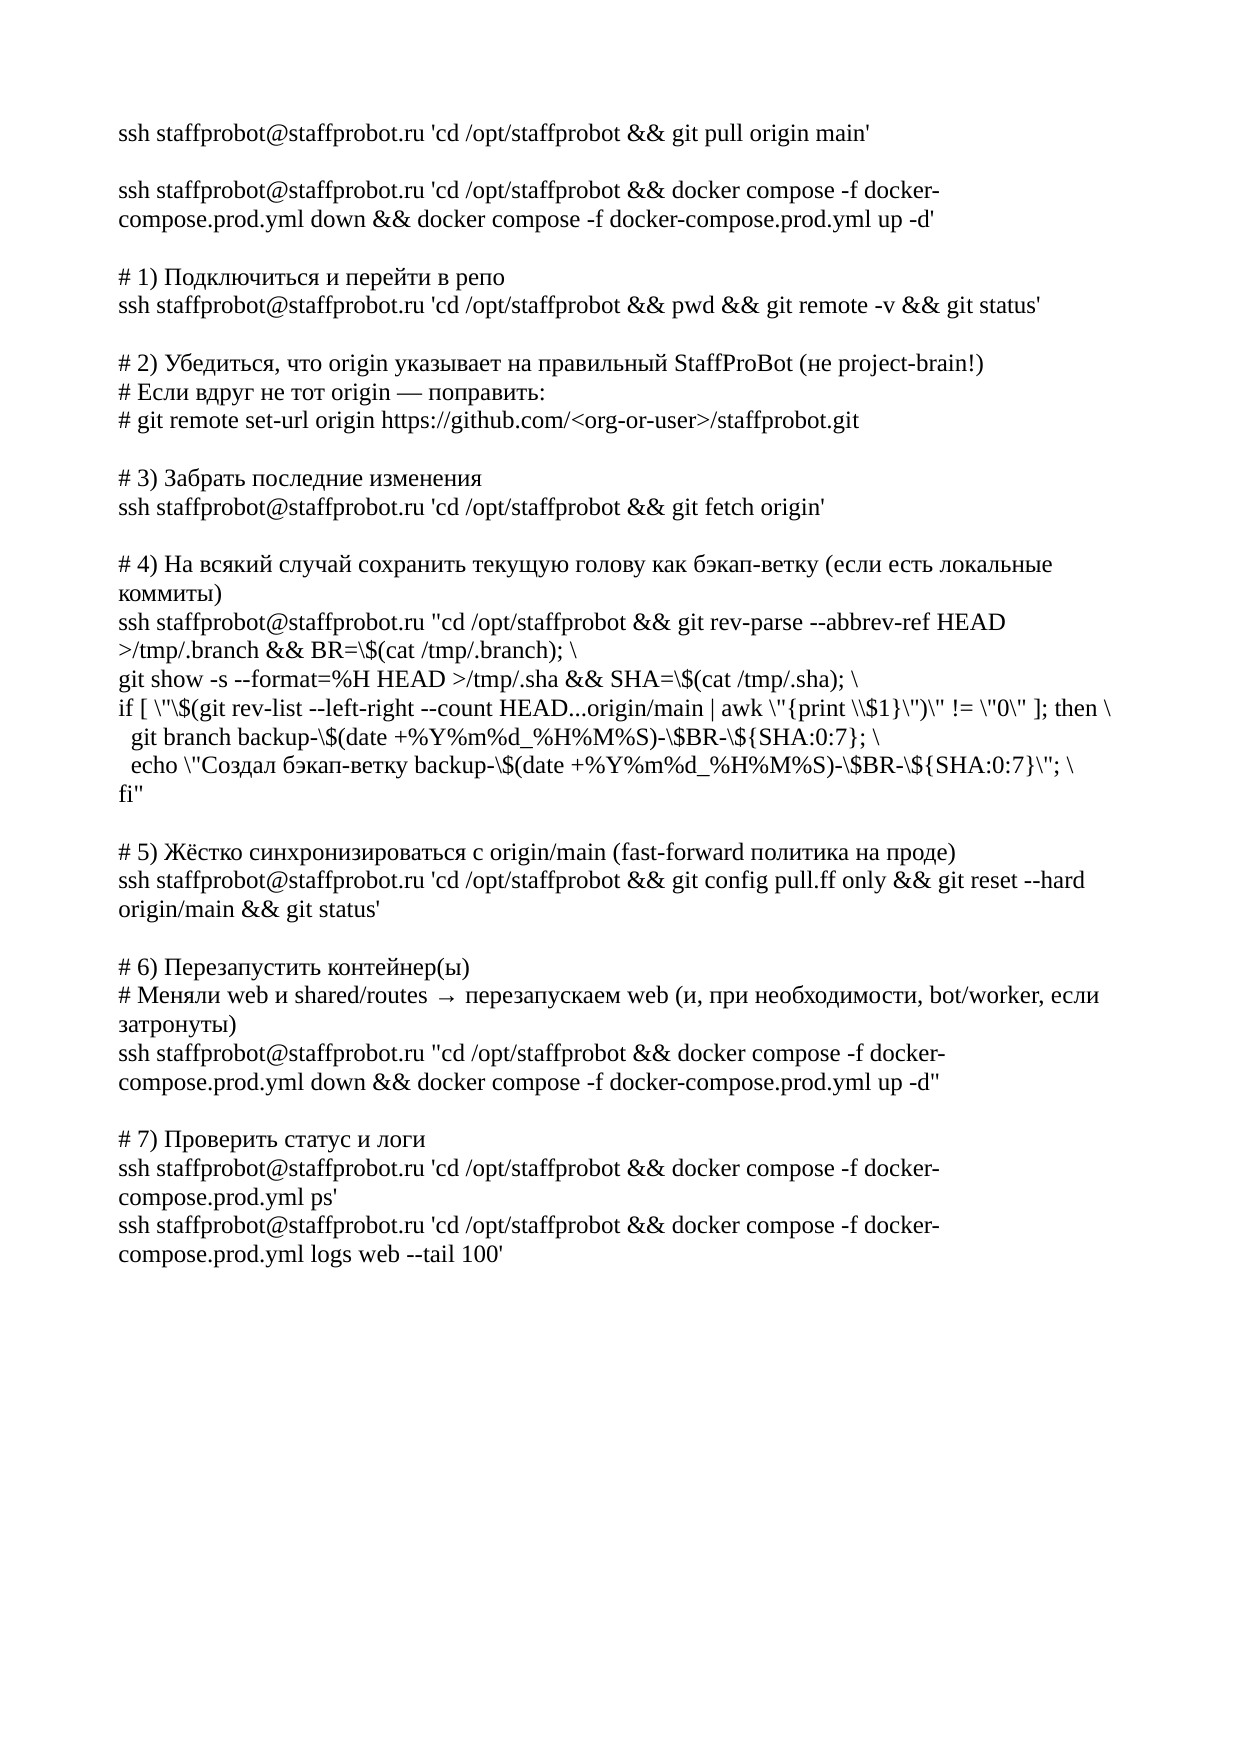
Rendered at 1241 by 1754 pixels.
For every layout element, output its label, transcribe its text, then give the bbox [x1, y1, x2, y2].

text # Меняли web и shared/routes → перезапускаем web (и, при необходимости, bot/worker, если затронуты) [118, 981, 1122, 1038]
text ssh staffprobot@staffprobot.ru 'cd /opt/staffprobot && git fetch origin' [118, 492, 1122, 521]
text ssh staffprobot@staffprobot.ru 'cd /opt/staffprobot && git pull origin main' [118, 118, 1122, 147]
text # 3) Забрать последние изменения [118, 463, 1122, 492]
text git branch backup-\$(date +%Y%m%d_%H%M%S)-\$BR-\${SHA:0:7}; \ [118, 722, 1122, 751]
text # 2) Убедиться, что origin указывает на правильный StaffProBot (не project-brain!) [118, 348, 1122, 377]
text echo \"Создал бэкап-ветку backup-\$(date +%Y%m%d_%H%M%S)-\$BR-\${SHA:0:7}\"; \ [118, 751, 1122, 779]
text # 7) Проверить статус и логи [118, 1124, 1122, 1153]
text fi" [118, 779, 1122, 808]
text ssh staffprobot@staffprobot.ru 'cd /opt/staffprobot && docker compose -f docker-compose.prod.yml down && docker compose -f docker-compose.prod.yml up -d' [118, 176, 1122, 233]
text ssh staffprobot@staffprobot.ru 'cd /opt/staffprobot && docker compose -f docker-compose.prod.yml ps' [118, 1153, 1122, 1211]
text # 1) Подключиться и перейти в репо [118, 262, 1122, 291]
text ssh staffprobot@staffprobot.ru "cd /opt/staffprobot && docker compose -f docker-compose.prod.yml down && docker compose -f docker-compose.prod.yml up -d" [118, 1038, 1122, 1096]
text # 6) Перезапустить контейнер(ы) [118, 952, 1122, 981]
text # Если вдруг не тот origin — поправить: [118, 377, 1122, 406]
text # git remote set-url origin https://github.com/<org-or-user>/staffprobot.git [118, 406, 1122, 434]
text # 5) Жёстко синхронизироваться с origin/main (fast-forward политика на проде) [118, 837, 1122, 866]
text if [ \"\$(git rev-list --left-right --count HEAD...origin/main | awk \"{print \\$1}\")\" != \"0\" ]; then \ [118, 693, 1122, 722]
text ssh staffprobot@staffprobot.ru "cd /opt/staffprobot && git rev-parse --abbrev-ref HEAD >/tmp/.branch && BR=\$(cat /tmp/.branch); \ [118, 607, 1122, 664]
text git show -s --format=%H HEAD >/tmp/.sha && SHA=\$(cat /tmp/.sha); \ [118, 664, 1122, 693]
text ssh staffprobot@staffprobot.ru 'cd /opt/staffprobot && pwd && git remote -v && git status' [118, 291, 1122, 319]
text ssh staffprobot@staffprobot.ru 'cd /opt/staffprobot && git config pull.ff only && git reset --hard origin/main && git status' [118, 866, 1122, 923]
text # 4) На всякий случай сохранить текущую голову как бэкап-ветку (если есть локальные коммиты) [118, 549, 1122, 607]
text ssh staffprobot@staffprobot.ru 'cd /opt/staffprobot && docker compose -f docker-compose.prod.yml logs web --tail 100' [118, 1211, 1122, 1268]
